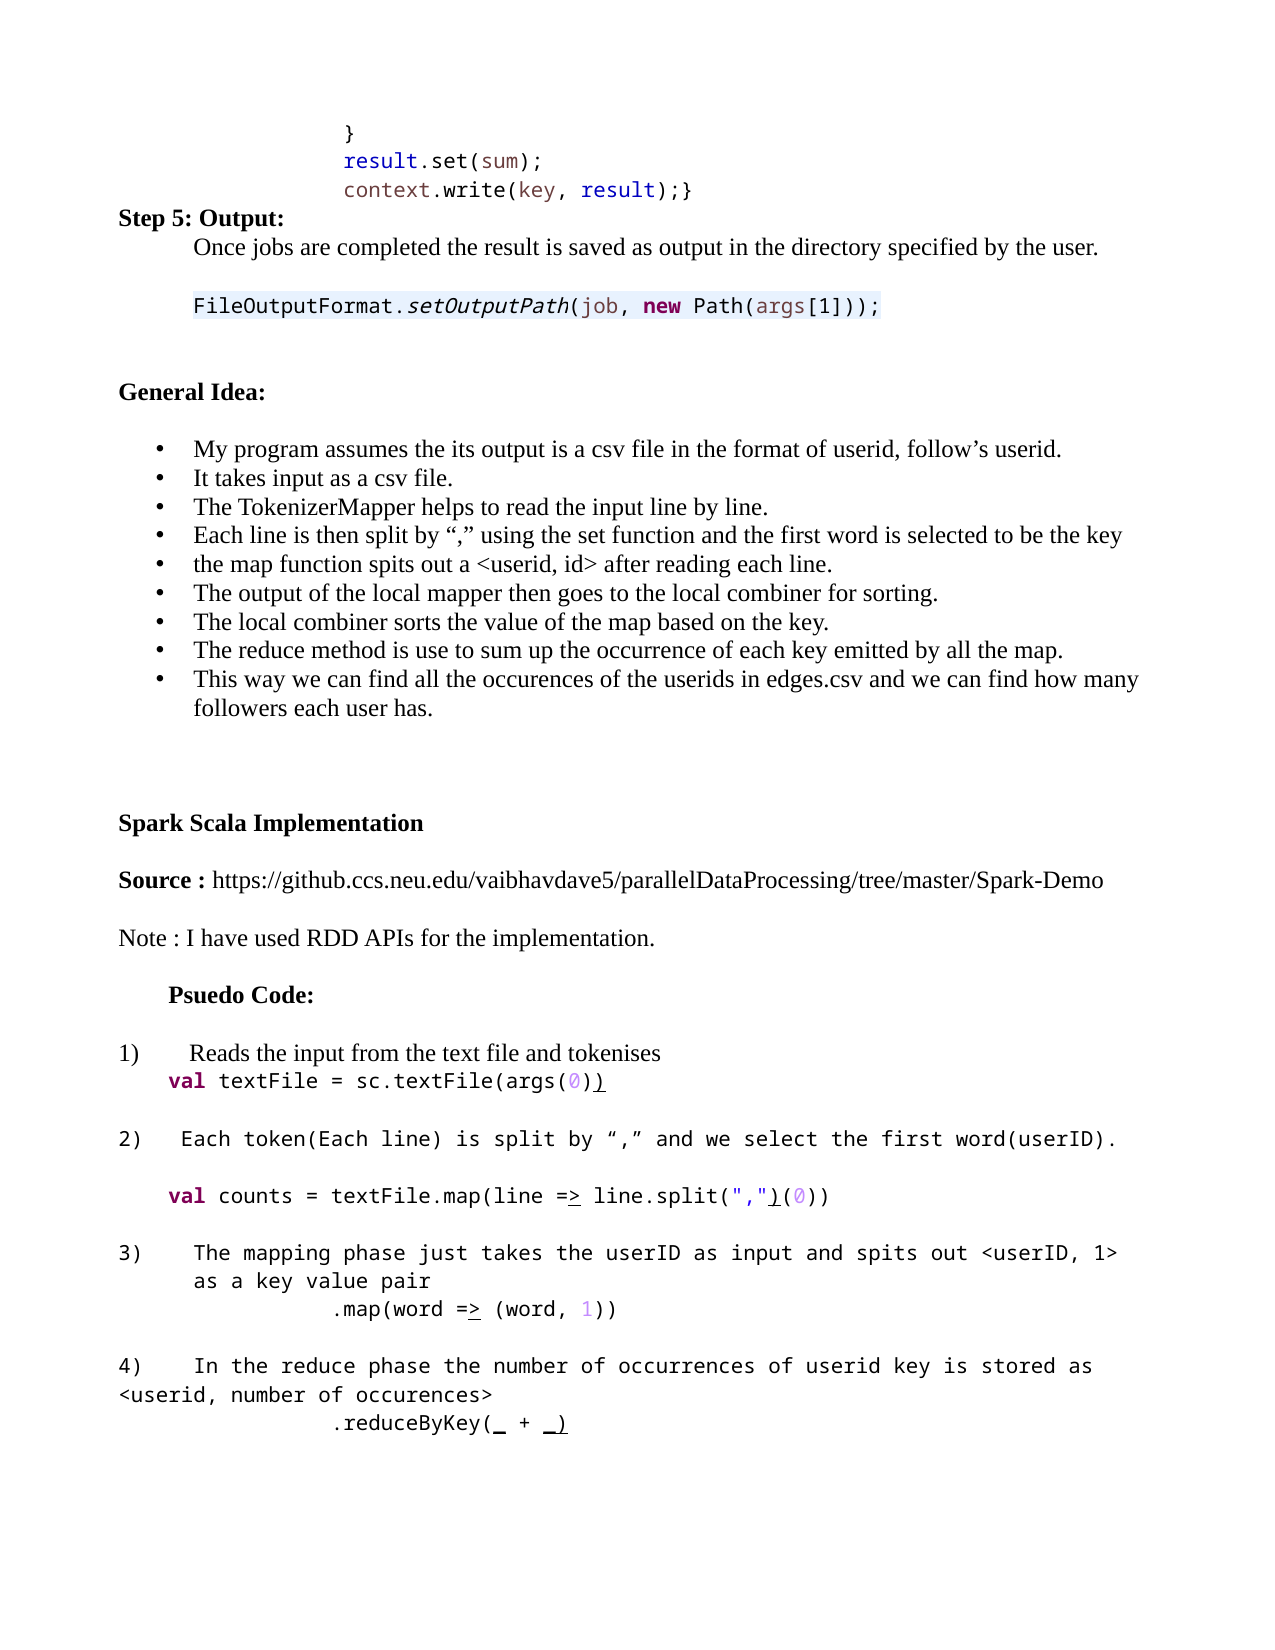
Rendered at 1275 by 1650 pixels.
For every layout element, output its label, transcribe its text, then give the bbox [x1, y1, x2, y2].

text <userid, number of occurences> [118, 1380, 1157, 1408]
list the map function spits out a <userid, id> after reading each line. [156, 549, 1157, 578]
text Once jobs are completed the result is saved as output in the directory specified by the user. [118, 232, 1157, 261]
text Source : https://github.ccs.neu.edu/vaibhavdave5/parallelDataProcessing/tree/master/Spark-Demo [118, 865, 1157, 894]
text context.write(key, result);} [118, 175, 1157, 203]
text Step 5: Output: [118, 203, 1157, 232]
text val textFile = sc.textFile(args(0)) [118, 1067, 1157, 1095]
text 3) The mapping phase just takes the userID as input and spits out <userID, 1> as a key value pair [118, 1238, 1157, 1294]
text result.set(sum); [118, 147, 1157, 175]
text 2) Each token(Each line) is split by “,” and we select the first word(userID). [118, 1124, 1157, 1181]
text } [118, 118, 1157, 147]
list This way we can find all the occurences of the userids in edges.csv and we can find how many followers each user has. [156, 664, 1157, 722]
text Spark Scala Implementation [118, 808, 1157, 837]
text val counts = textFile.map(line => line.split(",")(0)) [118, 1181, 1157, 1209]
list My program assumes the its output is a csv file in the format of userid, follow’s userid. [156, 434, 1157, 463]
text Psuedo Code: [118, 980, 1157, 1009]
list The reduce method is use to sum up the occurrence of each key emitted by all the map. [156, 635, 1157, 664]
text .reduceByKey(_ + _) [118, 1408, 1157, 1437]
text 4) In the reduce phase the number of occurrences of userid key is stored as [118, 1352, 1157, 1380]
list The output of the local mapper then goes to the local combiner for sorting. [156, 578, 1157, 607]
text 1) Reads the input from the text file and tokenises [118, 1038, 1157, 1067]
list Each line is then split by “,” using the set function and the first word is selected to be the key [156, 520, 1157, 549]
text FileOutputFormat.setOutputPath(job, new Path(args[1])); [118, 290, 1157, 319]
list It takes input as a csv file. [156, 463, 1157, 492]
list The TokenizerMapper helps to read the input line by line. [156, 492, 1157, 520]
text Note : I have used RDD APIs for the implementation. [118, 923, 1157, 952]
list The local combiner sorts the value of the map based on the key. [156, 607, 1157, 635]
text .map(word => (word, 1)) [118, 1294, 1157, 1323]
text General Idea: [118, 377, 1157, 405]
